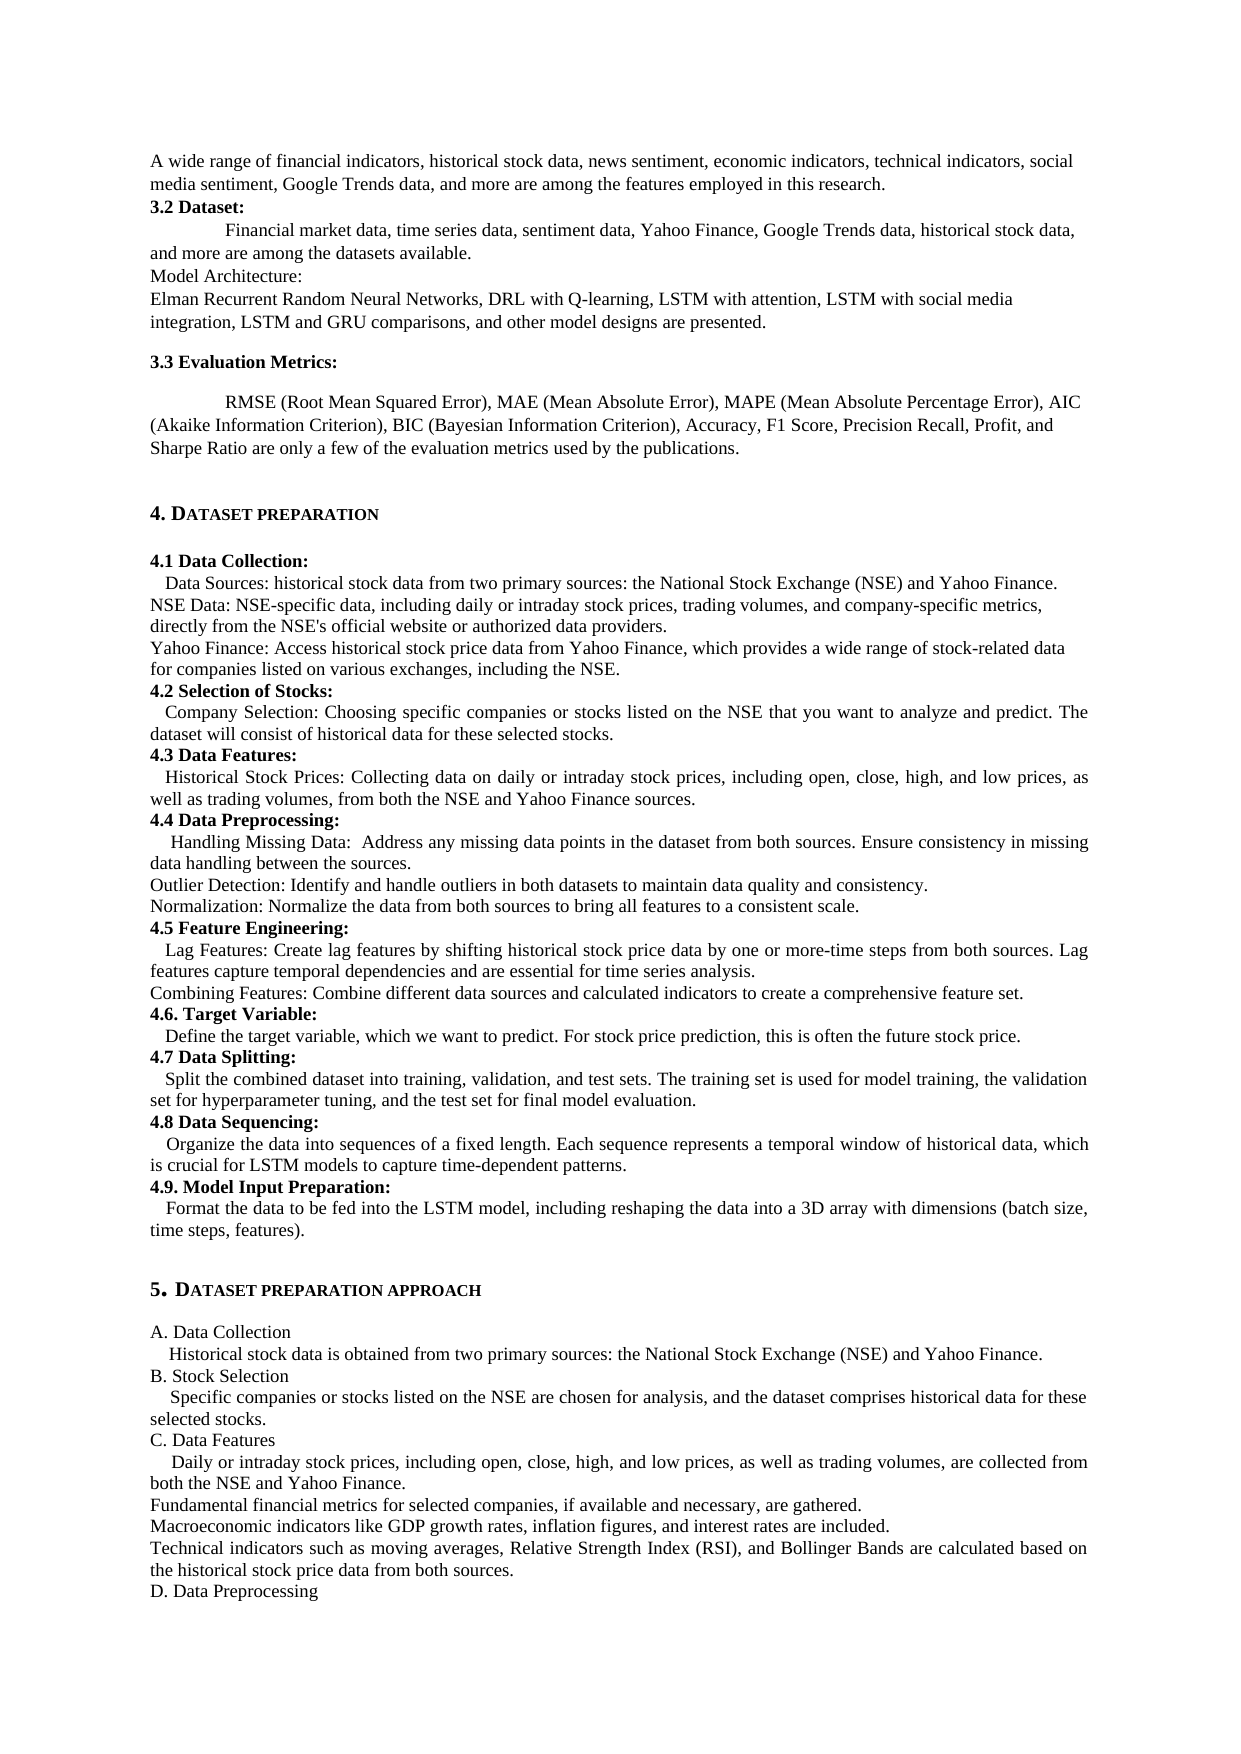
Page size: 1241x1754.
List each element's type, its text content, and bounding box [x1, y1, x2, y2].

text Technical indicators such as moving averages, Relative Strength Index (RSI), and Bollinger Bands are calculated based on the historical stock price data from both sources. [150, 1537, 1090, 1580]
text Yahoo Finance: Access historical stock price data from Yahoo Finance, which provides a wide range of stock-related data for companies listed on various exchanges, including the NSE. [120, 637, 1090, 680]
text Fundamental financial metrics for selected companies, if available and necessary, are gathered. [150, 1494, 1090, 1515]
text Elman Recurrent Random Neural Networks, DRL with Q-learning, LSTM with attention, LSTM with social media integration, LSTM and GRU comparisons, and other model designs are presented. [150, 288, 1090, 333]
text 4.3 Data Features: [150, 744, 1090, 766]
text Outlier Detection: Identify and handle outliers in both datasets to maintain data quality and consistency. [150, 874, 1090, 895]
text Historical stock data is obtained from two primary sources: the National Stock Exchange (NSE) and Yahoo Finance. [150, 1343, 1090, 1364]
text 4.1 Data Collection: [150, 550, 1090, 572]
text Macroeconomic indicators like GDP growth rates, inflation figures, and interest rates are included. [150, 1515, 1090, 1537]
text 4.4 Data Preprocessing: [150, 809, 1090, 831]
text Model Architecture: [150, 265, 1090, 287]
text 4.2 Selection of Stocks: [150, 680, 1090, 701]
text NSE Data: NSE-specific data, including daily or intraday stock prices, trading volumes, and company-specific metrics, directly from the NSE's official website or authorized data providers. [120, 593, 1090, 637]
text Split the combined dataset into training, validation, and test sets. The training set is used for model training, the validation set for hyperparameter tuning, and the test set for final model evaluation. [150, 1068, 1090, 1111]
text 5. DATASET PREPARATION APPROACH [150, 1269, 1090, 1303]
text 4.5 Feature Engineering: [150, 917, 1090, 938]
text Specific companies or stocks listed on the NSE are chosen for analysis, and the dataset comprises historical data for these selected stocks. [150, 1386, 1090, 1429]
text 4. DATASET PREPARATION [150, 501, 1090, 525]
text Lag Features: Create lag features by shifting historical stock price data by one or more-time steps from both sources. Lag features capture temporal dependencies and are essential for time series analysis. [106, 938, 1090, 982]
text Normalization: Normalize the data from both sources to bring all features to a consistent scale. [150, 895, 1090, 917]
text 4.7 Data Splitting: [150, 1046, 1090, 1068]
text Data Sources: historical stock data from two primary sources: the National Stock Exchange (NSE) and Yahoo Finance. [120, 572, 1090, 593]
text Daily or intraday stock prices, including open, close, high, and low prices, as well as trading volumes, are collected from both the NSE and Yahoo Finance. [150, 1451, 1090, 1494]
text Format the data to be fed into the LSTM model, including reshaping the data into a 3D array with dimensions (batch size, time steps, features). [150, 1197, 1090, 1240]
text B. Stock Selection [150, 1364, 1090, 1386]
text A. Data Collection [150, 1321, 1090, 1343]
text Define the target variable, which we want to predict. For stock price prediction, this is often the future stock price. [150, 1025, 1090, 1046]
text Organize the data into sequences of a fixed length. Each sequence represents a temporal window of historical data, which is crucial for LSTM models to capture time-dependent patterns. [150, 1132, 1090, 1176]
text Handling Missing Data: Address any missing data points in the dataset from both sources. Ensure consistency in missing data handling between the sources. [150, 831, 1090, 874]
text 3.3 Evaluation Metrics: [150, 351, 1090, 372]
text RMSE (Root Mean Squared Error), MAE (Mean Absolute Error), MAPE (Mean Absolute Percentage Error), AIC (Akaike Information Criterion), BIC (Bayesian Information Criterion), Accuracy, F1 Score, Precision Recall, Profit, and Sharpe Ratio are only a few of the evaluation metrics used by the publications. [150, 391, 1090, 458]
text C. Data Features [150, 1429, 1090, 1451]
text 4.9. Model Input Preparation: [150, 1176, 1090, 1197]
text Historical Stock Prices: Collecting data on daily or intraday stock prices, including open, close, high, and low prices, as well as trading volumes, from both the NSE and Yahoo Finance sources. [106, 766, 1090, 809]
text 4.8 Data Sequencing: [150, 1111, 1090, 1132]
text 3.2 Dataset: [150, 196, 1090, 218]
text A wide range of financial indicators, historical stock data, news sentiment, economic indicators, technical indicators, social media sentiment, Google Trends data, and more are among the features employed in this research. [150, 150, 1090, 194]
text 4.6. Target Variable: [150, 1003, 1090, 1025]
text D. Data Preprocessing [150, 1580, 1090, 1602]
text Financial market data, time series data, sentiment data, Yahoo Finance, Google Trends data, historical stock data, and more are among the datasets available. [150, 219, 1090, 264]
text Combining Features: Combine different data sources and calculated indicators to create a comprehensive feature set. [106, 982, 1090, 1003]
text Company Selection: Choosing specific companies or stocks listed on the NSE that you want to analyze and predict. The dataset will consist of historical data for these selected stocks. [106, 701, 1090, 744]
